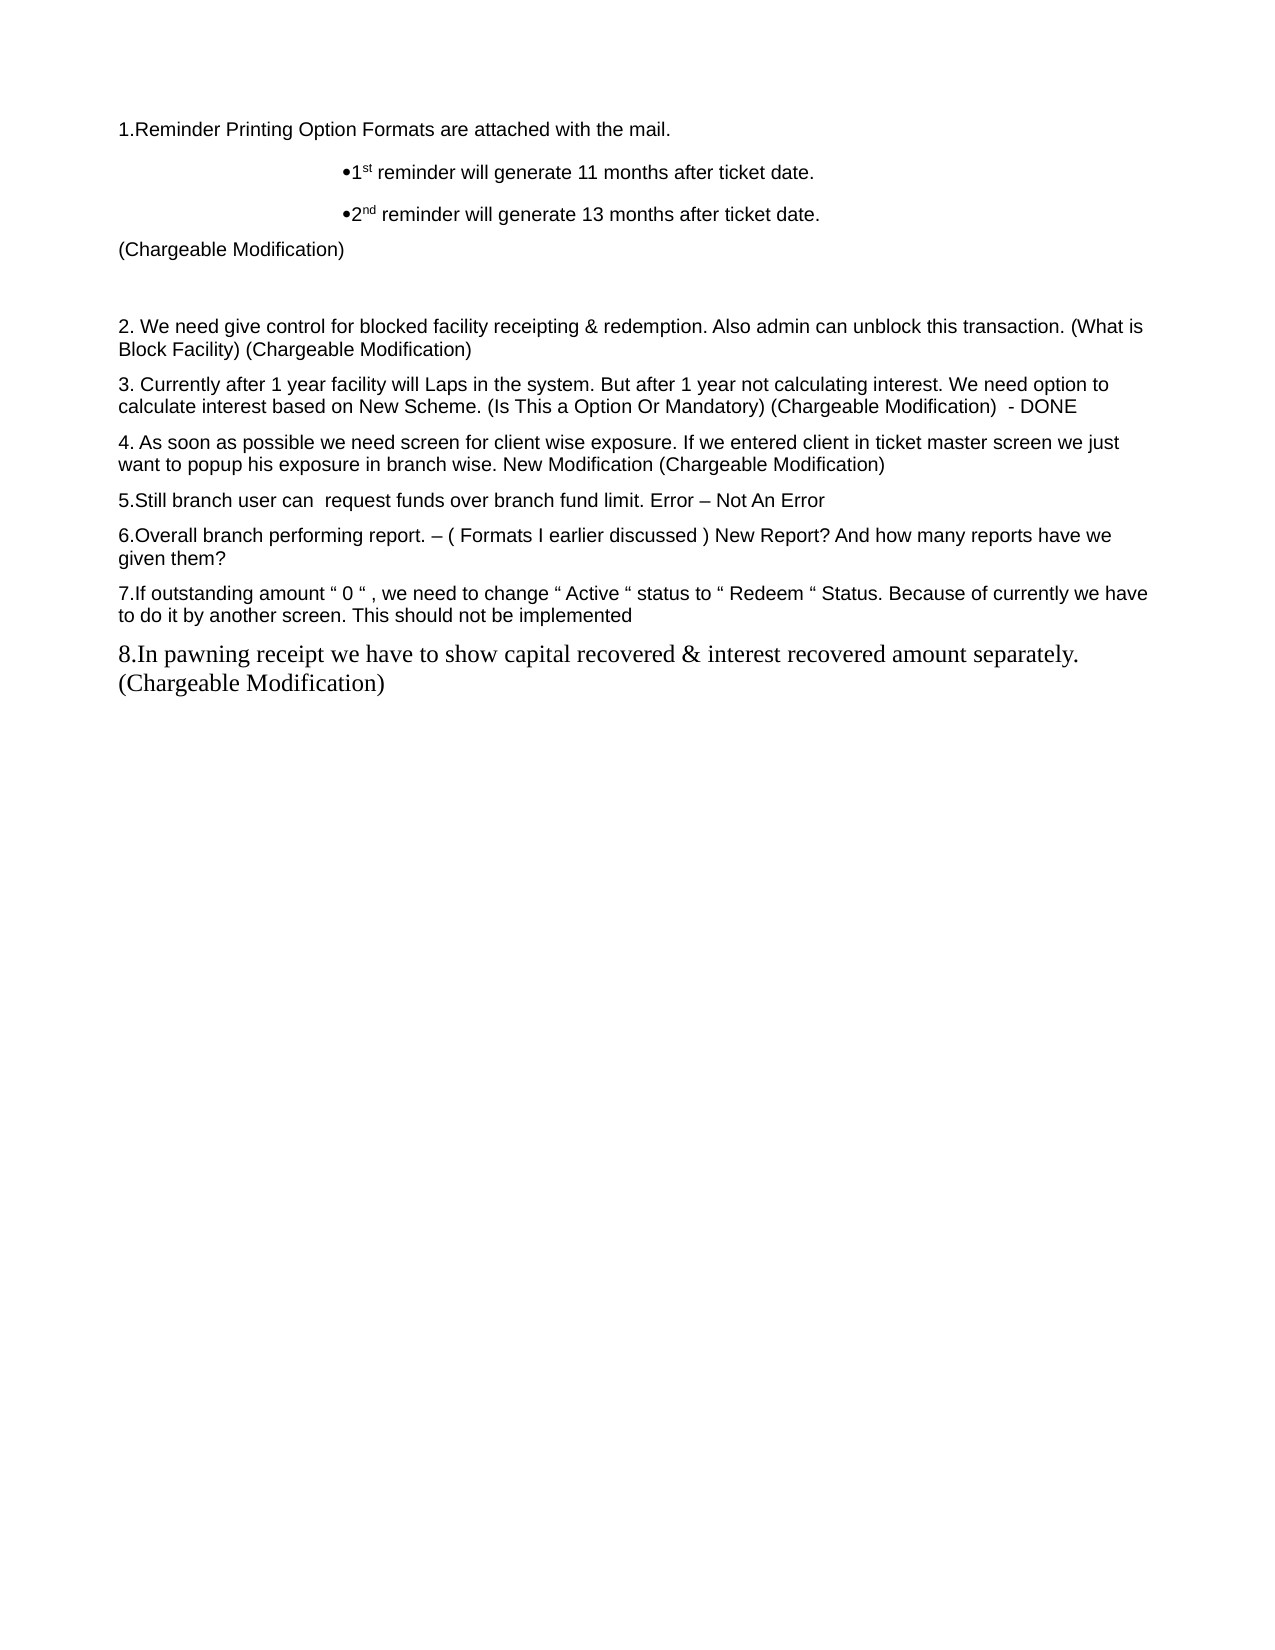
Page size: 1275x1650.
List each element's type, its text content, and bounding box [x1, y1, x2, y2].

text (Chargeable Modification) [118, 238, 1157, 261]
text 2. We need give control for blocked facility receipting & redemption. Also admin can unblock this transaction. (What is Block Facility) (Chargeable Modification) [118, 315, 1157, 360]
text 1.Reminder Printing Option Formats are attached with the mail. [118, 118, 1157, 141]
text 5.Still branch user can request funds over branch fund limit. Error – Not An Error [118, 488, 1157, 511]
text 3. Currently after 1 year facility will Laps in the system. But after 1 year not calculating interest. We need option to calculate interest based on New Scheme. (Is This a Option Or Mandatory) (Chargeable Modification) - DONE [118, 373, 1157, 418]
text 4. As soon as possible we need screen for client wise exposure. If we entered client in ticket master screen we just want to popup his exposure in branch wise. New Modification (Chargeable Modification) [118, 431, 1157, 476]
text 6.Overall branch performing report. – ( Formats I earlier discussed ) New Report? And how many reports have we given them? [118, 524, 1157, 569]
text 8.In pawning receipt we have to show capital recovered & interest recovered amount separately. (Chargeable Modification) [118, 639, 1157, 697]
text 7.If outstanding amount “ 0 “ , we need to change “ Active “ status to “ Redeem “ Status. Because of currently we have to do it by another screen. This should not be implemented [118, 582, 1157, 627]
text 1st reminder will generate 11 months after ticket date. [343, 153, 1157, 183]
text 2nd reminder will generate 13 months after ticket date. [343, 196, 1157, 226]
